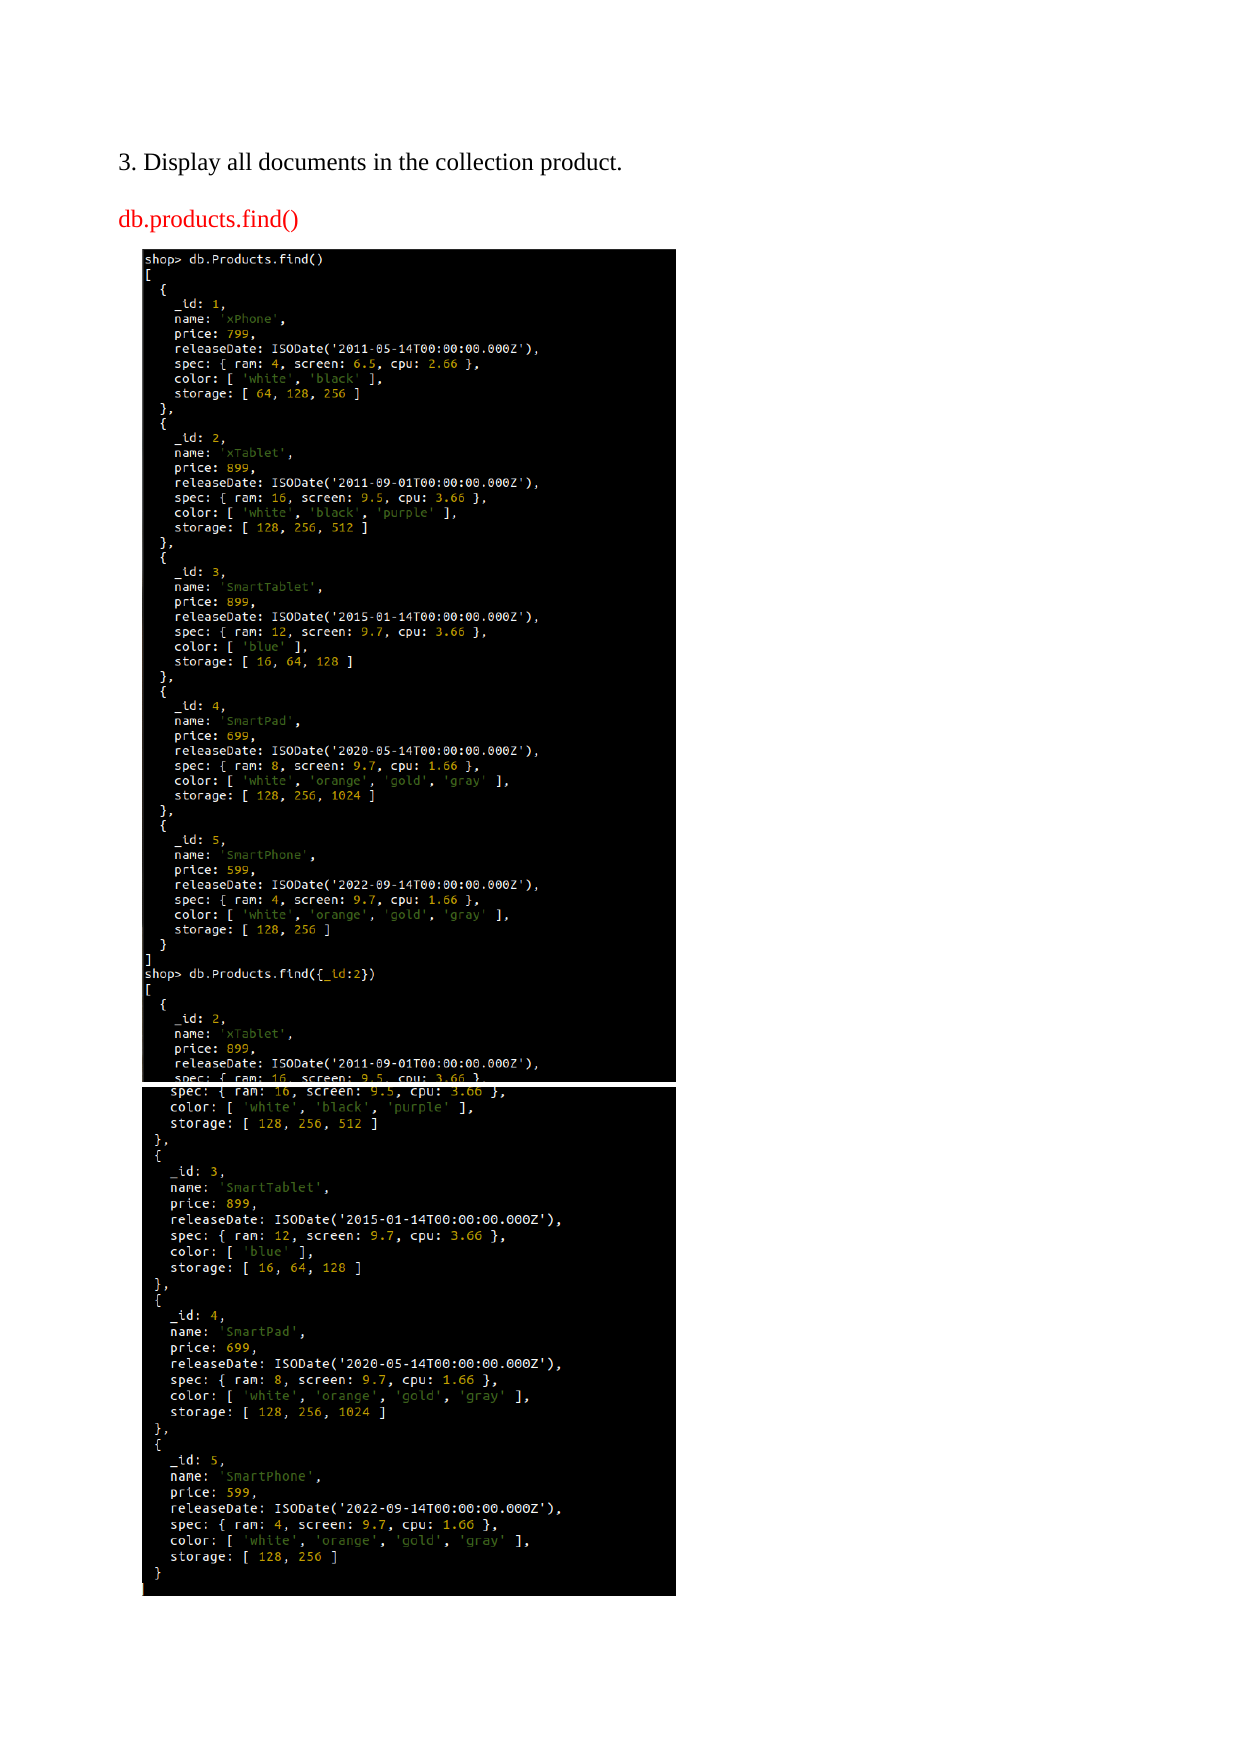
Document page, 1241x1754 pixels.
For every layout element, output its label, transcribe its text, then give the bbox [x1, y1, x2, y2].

text db.products.find() [118, 204, 1122, 233]
picture [142, 1087, 676, 1596]
text 3. Display all documents in the collection product. [118, 147, 1122, 176]
picture [142, 249, 676, 1082]
